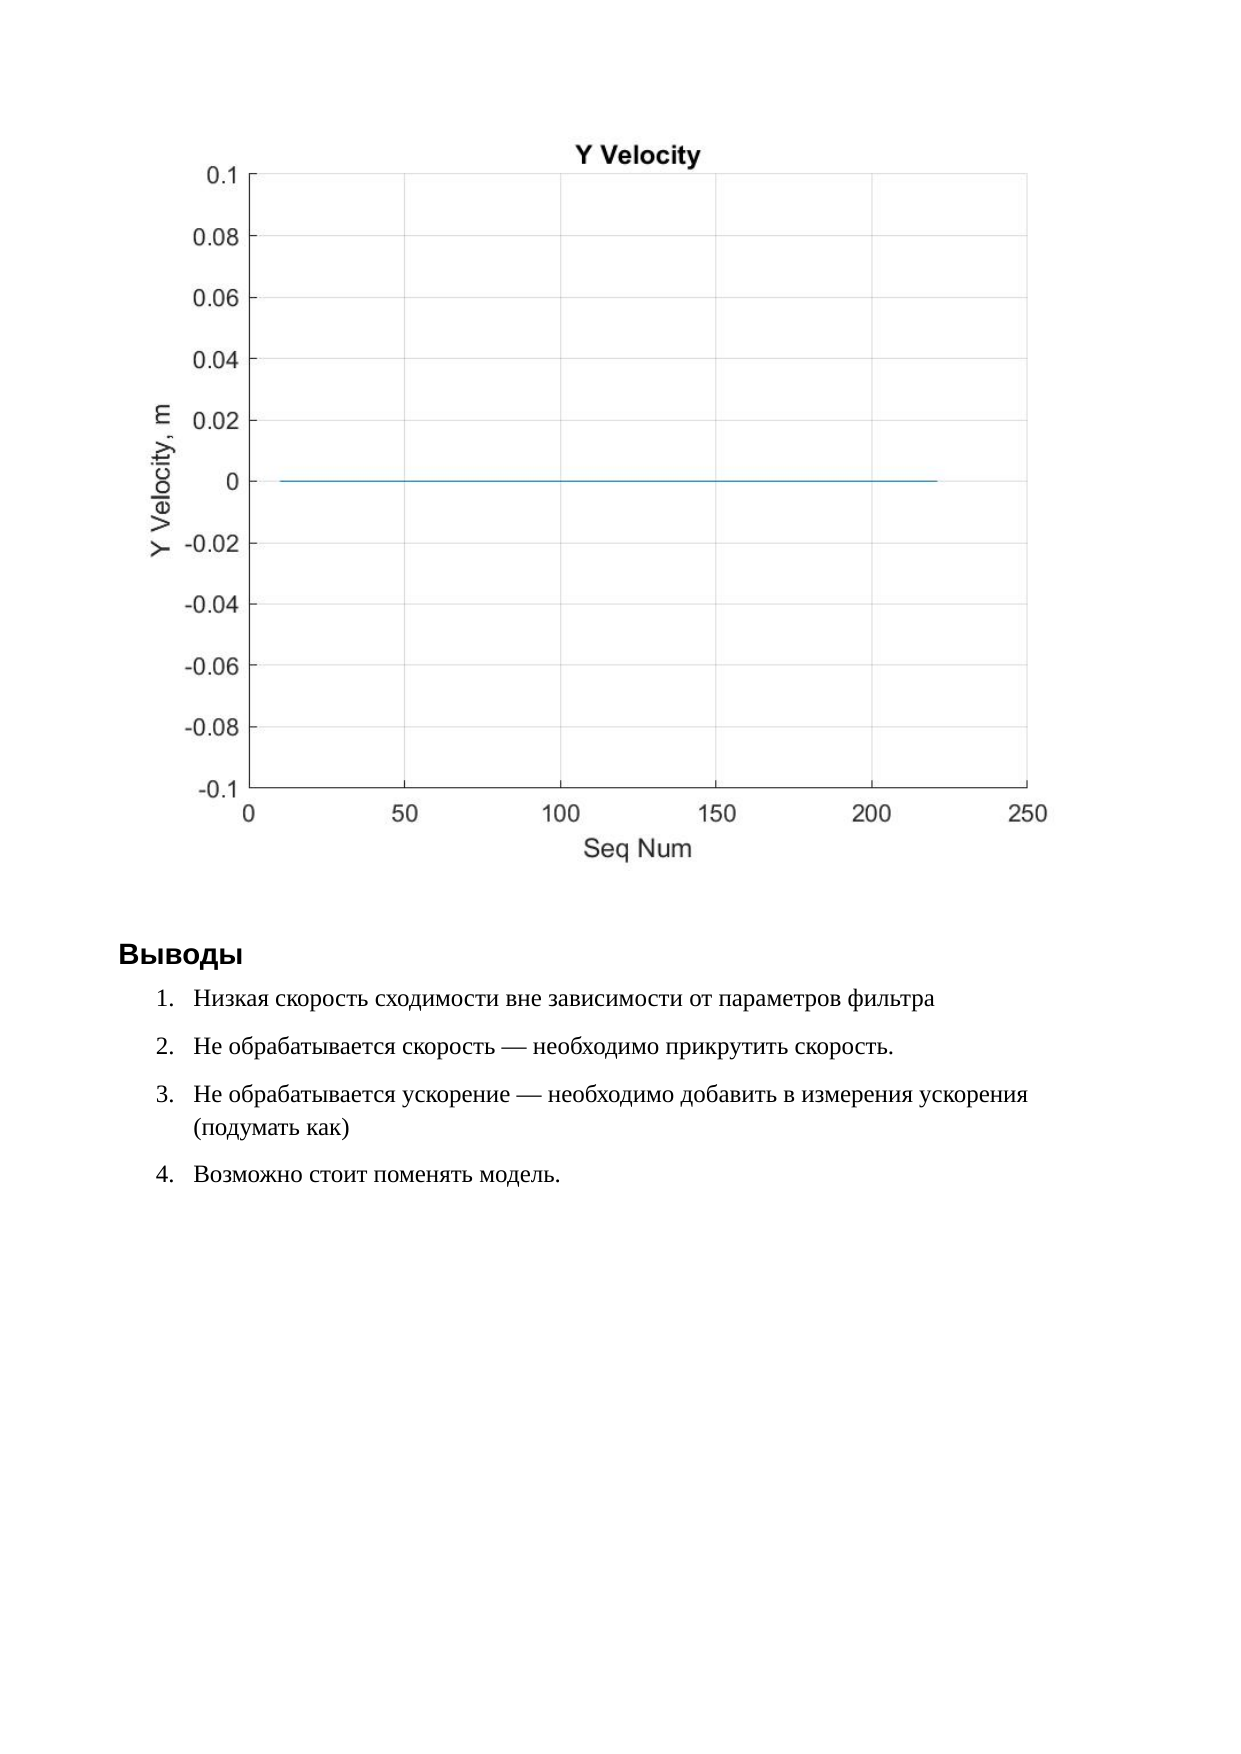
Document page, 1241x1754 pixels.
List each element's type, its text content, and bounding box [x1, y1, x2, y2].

list Возможно стоит поменять модель. [156, 1159, 1122, 1188]
subtitle Выводы [118, 937, 1122, 971]
list Низкая скорость сходимости вне зависимости от параметров фильтра [156, 983, 1122, 1012]
list Не обрабатывается скорость — необходимо прикрутить скорость. [156, 1031, 1122, 1060]
picture [118, 118, 1123, 871]
list Не обрабатывается ускорение — необходимо добавить в измерения ускорения (подумать как) [156, 1079, 1122, 1140]
